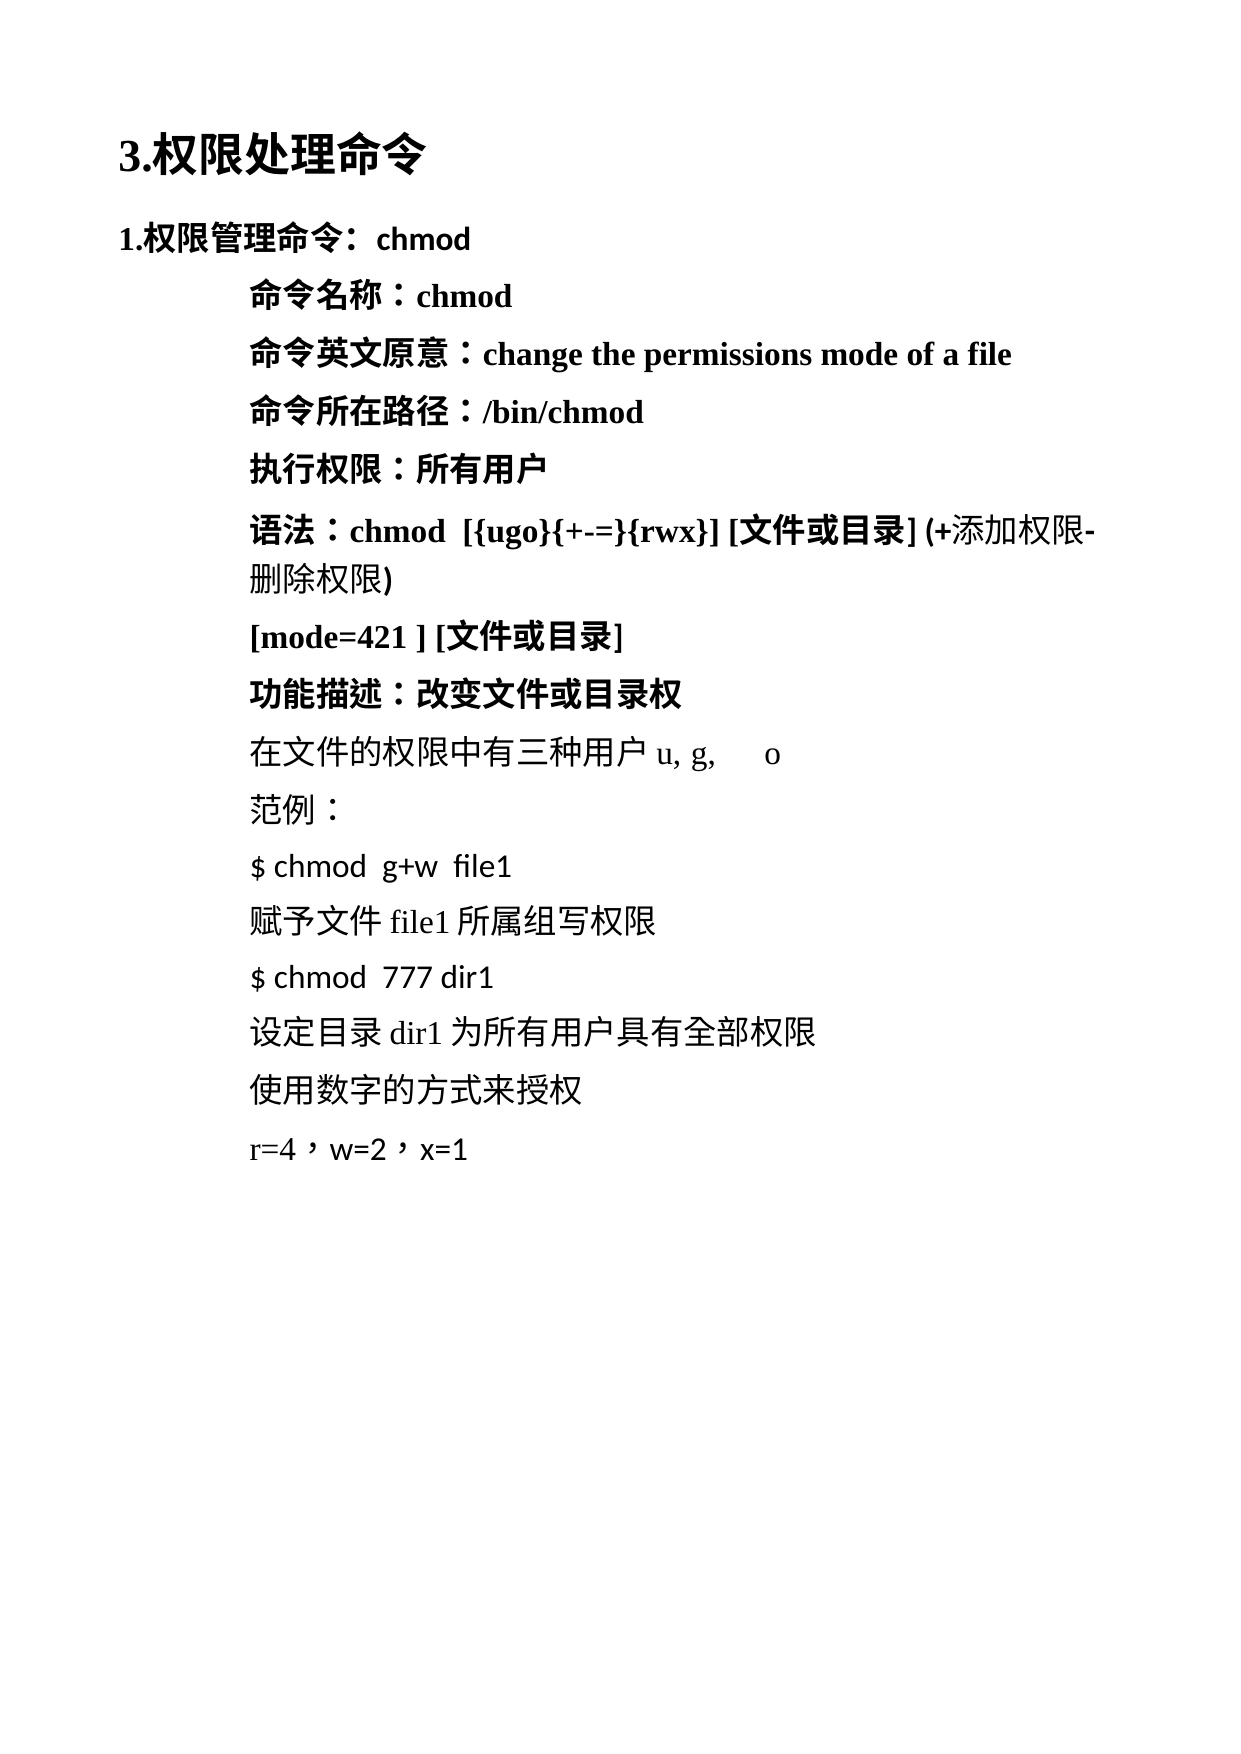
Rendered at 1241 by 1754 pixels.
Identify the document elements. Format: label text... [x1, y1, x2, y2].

text $ chmod g+w file1 [249, 845, 1122, 886]
text 设定目录dir1为所有用户具有全部权限 [249, 1009, 1122, 1054]
text 语法：chmod [{ugo}{+-=}{rwx}] [文件或目录] (+添加权限-删除权限) [249, 504, 1122, 601]
text 功能描述：改变文件或目录权 [249, 671, 1122, 716]
subtitle 1.权限管理命令：chmod [118, 212, 1122, 260]
text 命令所在路径：/bin/chmod [249, 388, 1122, 433]
subtitle 3.权限处理命令 [118, 118, 1122, 184]
text 命令名称：chmod [249, 272, 1122, 318]
text 命令英文原意：change the permissions mode of a file [249, 330, 1122, 376]
text r=4，w=2，x=1 [249, 1125, 1122, 1170]
text $ chmod 777 dir1 [249, 956, 1122, 997]
text 范例： [249, 787, 1122, 832]
text 在文件的权限中有三种用户u, g, o [249, 729, 1122, 774]
text [mode=421 ] [文件或目录] [249, 613, 1122, 658]
text 使用数字的方式来授权 [249, 1067, 1122, 1112]
text 赋予文件file1所属组写权限 [249, 898, 1122, 943]
text 执行权限：所有用户 [249, 446, 1122, 491]
